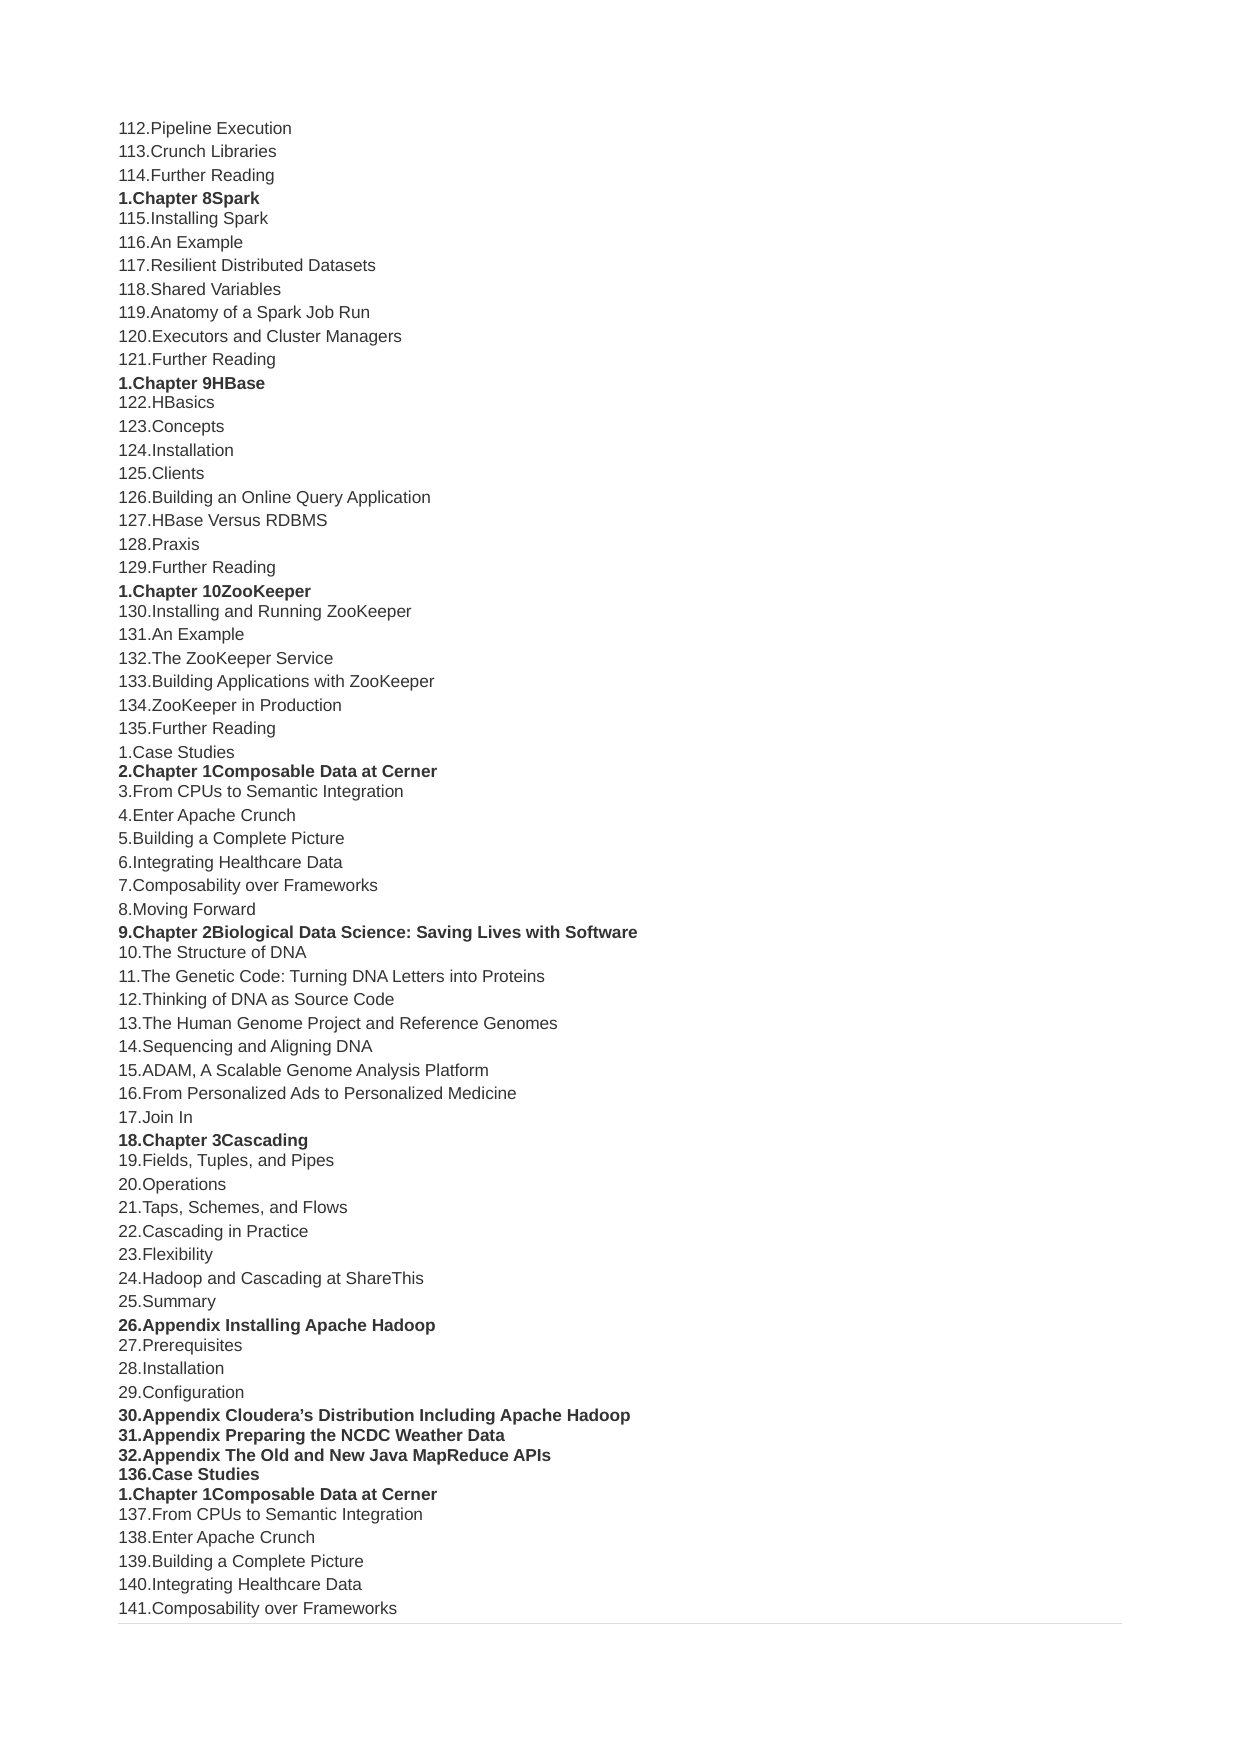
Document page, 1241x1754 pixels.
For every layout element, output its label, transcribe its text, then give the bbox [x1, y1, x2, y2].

list Cascading in Practice [118, 1221, 1122, 1241]
list From Personalized Ads to Personalized Medicine [118, 1084, 1122, 1103]
list Moving Forward [118, 899, 1122, 919]
list Composability over Frameworks [118, 876, 1122, 895]
list Summary [118, 1292, 1122, 1311]
list Integrating Healthcare Data [118, 852, 1122, 872]
list Clients [118, 463, 1122, 483]
list From CPUs to Semantic Integration [118, 1504, 1122, 1524]
subtitle Chapter 3Cascading [118, 1131, 1122, 1151]
list Installation [118, 1358, 1122, 1378]
list Building a Complete Picture [118, 1551, 1122, 1571]
list Concepts [118, 416, 1122, 436]
list Crunch Libraries [118, 142, 1122, 161]
list Pipeline Execution [118, 118, 1122, 138]
list The Human Genome Project and Reference Genomes [118, 1013, 1122, 1033]
list Further Reading [118, 165, 1122, 185]
list An Example [118, 232, 1122, 252]
list Operations [118, 1174, 1122, 1194]
list Prerequisites [118, 1335, 1122, 1355]
list The Genetic Code: Turning DNA Letters into Proteins [118, 966, 1122, 986]
subtitle Chapter 9HBase [118, 373, 1122, 393]
list Enter Apache Crunch [118, 1528, 1122, 1547]
list The ZooKeeper Service [118, 648, 1122, 668]
list Building an Online Query Application [118, 487, 1122, 507]
list Building a Complete Picture [118, 829, 1122, 848]
list Fields, Tuples, and Pipes [118, 1151, 1122, 1170]
list Taps, Schemes, and Flows [118, 1198, 1122, 1217]
list Hadoop and Cascading at ShareThis [118, 1268, 1122, 1288]
subtitle Chapter 1Composable Data at Cerner [118, 762, 1122, 782]
list Installing Spark [118, 208, 1122, 228]
list ADAM, A Scalable Genome Analysis Platform [118, 1060, 1122, 1080]
list ZooKeeper in Production [118, 695, 1122, 715]
list Further Reading [118, 350, 1122, 369]
list Enter Apache Crunch [118, 805, 1122, 825]
list Shared Variables [118, 279, 1122, 299]
subtitle Chapter 2Biological Data Science: Saving Lives with Software [118, 923, 1122, 942]
list HBase Versus RDBMS [118, 511, 1122, 530]
list From CPUs to Semantic Integration [118, 782, 1122, 801]
subtitle Appendix The Old and New Java MapReduce APIs [118, 1445, 1122, 1465]
list HBasics [118, 393, 1122, 413]
list Thinking of DNA as Source Code [118, 989, 1122, 1009]
list Anatomy of a Spark Job Run [118, 303, 1122, 322]
list Installation [118, 440, 1122, 460]
list Resilient Distributed Datasets [118, 256, 1122, 275]
list Executors and Cluster Managers [118, 326, 1122, 346]
list Further Reading [118, 719, 1122, 738]
list Praxis [118, 534, 1122, 554]
list An Example [118, 624, 1122, 644]
subtitle Case Studies [118, 1465, 1122, 1484]
subtitle Case Studies [118, 742, 1122, 762]
list Composability over Frameworks [118, 1598, 1122, 1623]
list Installing and Running ZooKeeper [118, 601, 1122, 621]
subtitle Appendix Preparing the NCDC Weather Data [118, 1425, 1122, 1445]
subtitle Chapter 1Composable Data at Cerner [118, 1484, 1122, 1504]
subtitle Appendix Installing Apache Hadoop [118, 1315, 1122, 1335]
list Join In [118, 1107, 1122, 1127]
subtitle Appendix Cloudera’s Distribution Including Apache Hadoop [118, 1406, 1122, 1425]
subtitle Chapter 8Spark [118, 189, 1122, 208]
list Sequencing and Aligning DNA [118, 1037, 1122, 1056]
list The Structure of DNA [118, 942, 1122, 962]
list Configuration [118, 1382, 1122, 1402]
list Further Reading [118, 558, 1122, 577]
list Building Applications with ZooKeeper [118, 672, 1122, 691]
list Integrating Healthcare Data [118, 1575, 1122, 1594]
list Flexibility [118, 1245, 1122, 1264]
subtitle Chapter 10ZooKeeper [118, 581, 1122, 601]
